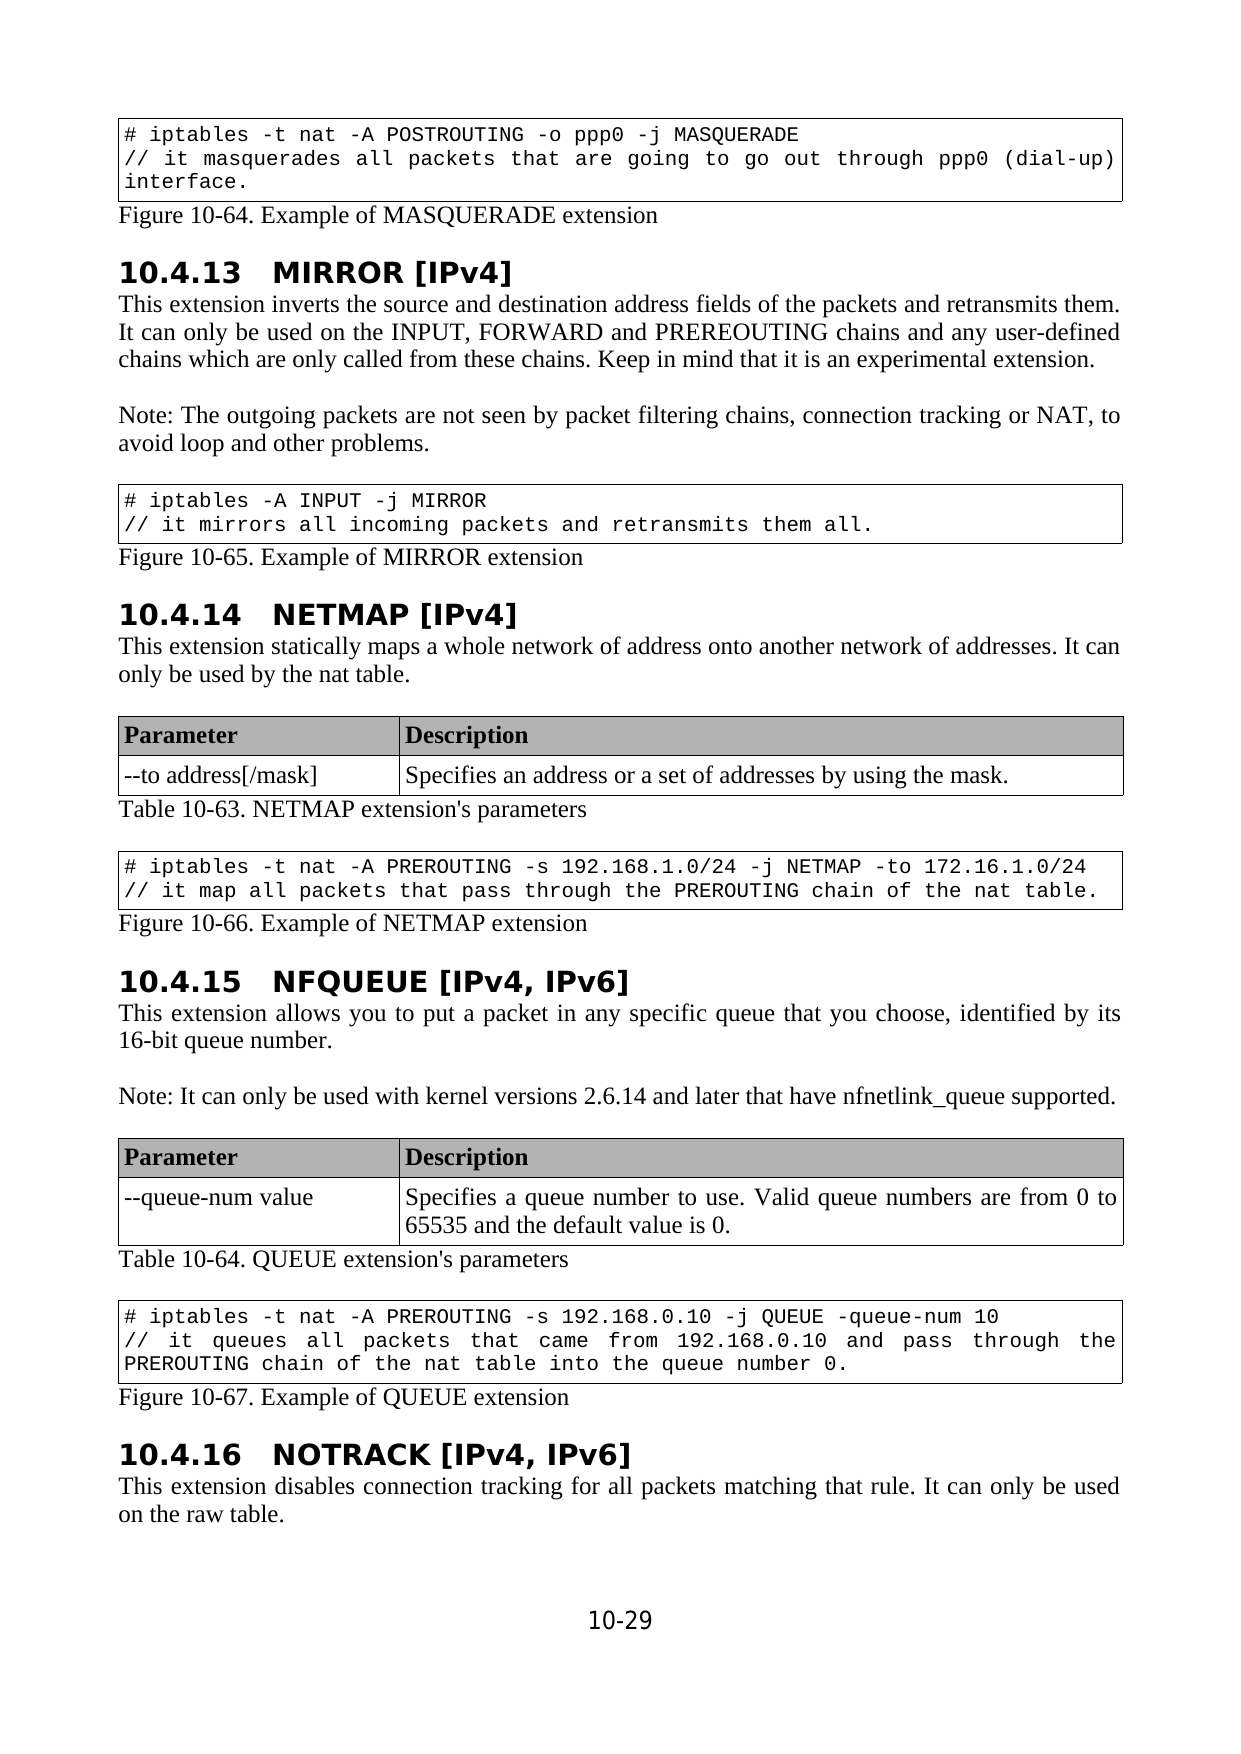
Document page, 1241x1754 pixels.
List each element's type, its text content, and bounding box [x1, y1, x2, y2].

table_cell --queue-num value [119, 1178, 399, 1244]
table_header # iptables -A INPUT -j MIRROR // it mirrors all incoming packets and retransmits them all. [119, 485, 1122, 543]
text Figure 10-66. Example of NETMAP extension [118, 910, 1122, 937]
text 10.4.15 NFQUEUE [IPv4, IPv6] [118, 965, 1122, 999]
table_header # iptables -t nat -A PREROUTING -s 192.168.1.0/24 -j NETMAP -to 172.16.1.0/24 // it map all packets that pass through the PREROUTING chain of the nat table. [119, 852, 1122, 909]
table_header # iptables -t nat -A PREROUTING -s 192.168.0.10 -j QUEUE -queue-num 10 // it queues all packets that came from 192.168.0.10 and pass through the PREROUTING chain of the nat table into the queue number 0. [119, 1301, 1122, 1383]
text This extension disables connection tracking for all packets matching that rule. It can only be used on the raw table. [118, 1472, 1122, 1527]
text Figure 10-65. Example of MIRROR extension [118, 544, 1122, 571]
table_header Parameter [119, 1139, 399, 1177]
table_header Description [400, 717, 1123, 755]
table_cell Specifies an address or a set of addresses by using the mask. [400, 756, 1123, 795]
text 10.4.13 MIRROR [IPv4] [118, 256, 1122, 290]
table_header # iptables -t nat -A POSTROUTING -o ppp0 -j MASQUERADE // it masquerades all packets that are going to go out through ppp0 (dial-up) interface. [119, 119, 1122, 201]
table_cell Specifies a queue number to use. Valid queue numbers are from 0 to 65535 and the default value is 0. [400, 1178, 1123, 1244]
text This extension statically maps a whole network of address onto another network of addresses. It can only be used by the nat table. [118, 632, 1122, 688]
text Figure 10-67. Example of QUEUE extension [118, 1384, 1122, 1410]
text Note: It can only be used with kernel versions 2.6.14 and later that have nfnetlink_queue supported. [118, 1082, 1122, 1110]
text This extension inverts the source and destination address fields of the packets and retransmits them. It can only be used on the INPUT, FORWARD and PREREOUTING chains and any user-defined chains which are only called from these chains. Keep in mind that it is an experimental extension. [118, 290, 1122, 373]
text Figure 10-64. Example of MASQUERADE extension [118, 202, 1122, 228]
table_cell --to address[/mask] [119, 756, 399, 795]
text Table 10-64. QUEUE extension's parameters [118, 1246, 1122, 1272]
text Note: The outgoing packets are not seen by packet filtering chains, connection tracking or NAT, to avoid loop and other problems. [118, 401, 1122, 456]
text This extension allows you to put a packet in any specific queue that you choose, identified by its 16-bit queue number. [118, 999, 1122, 1054]
text 10.4.14 NETMAP [IPv4] [118, 598, 1122, 632]
text 10.4.16 NOTRACK [IPv4, IPv6] [118, 1438, 1122, 1472]
text Table 10-63. NETMAP extension's parameters [118, 796, 1122, 823]
table_header Parameter [119, 717, 399, 755]
table_header Description [400, 1139, 1123, 1177]
